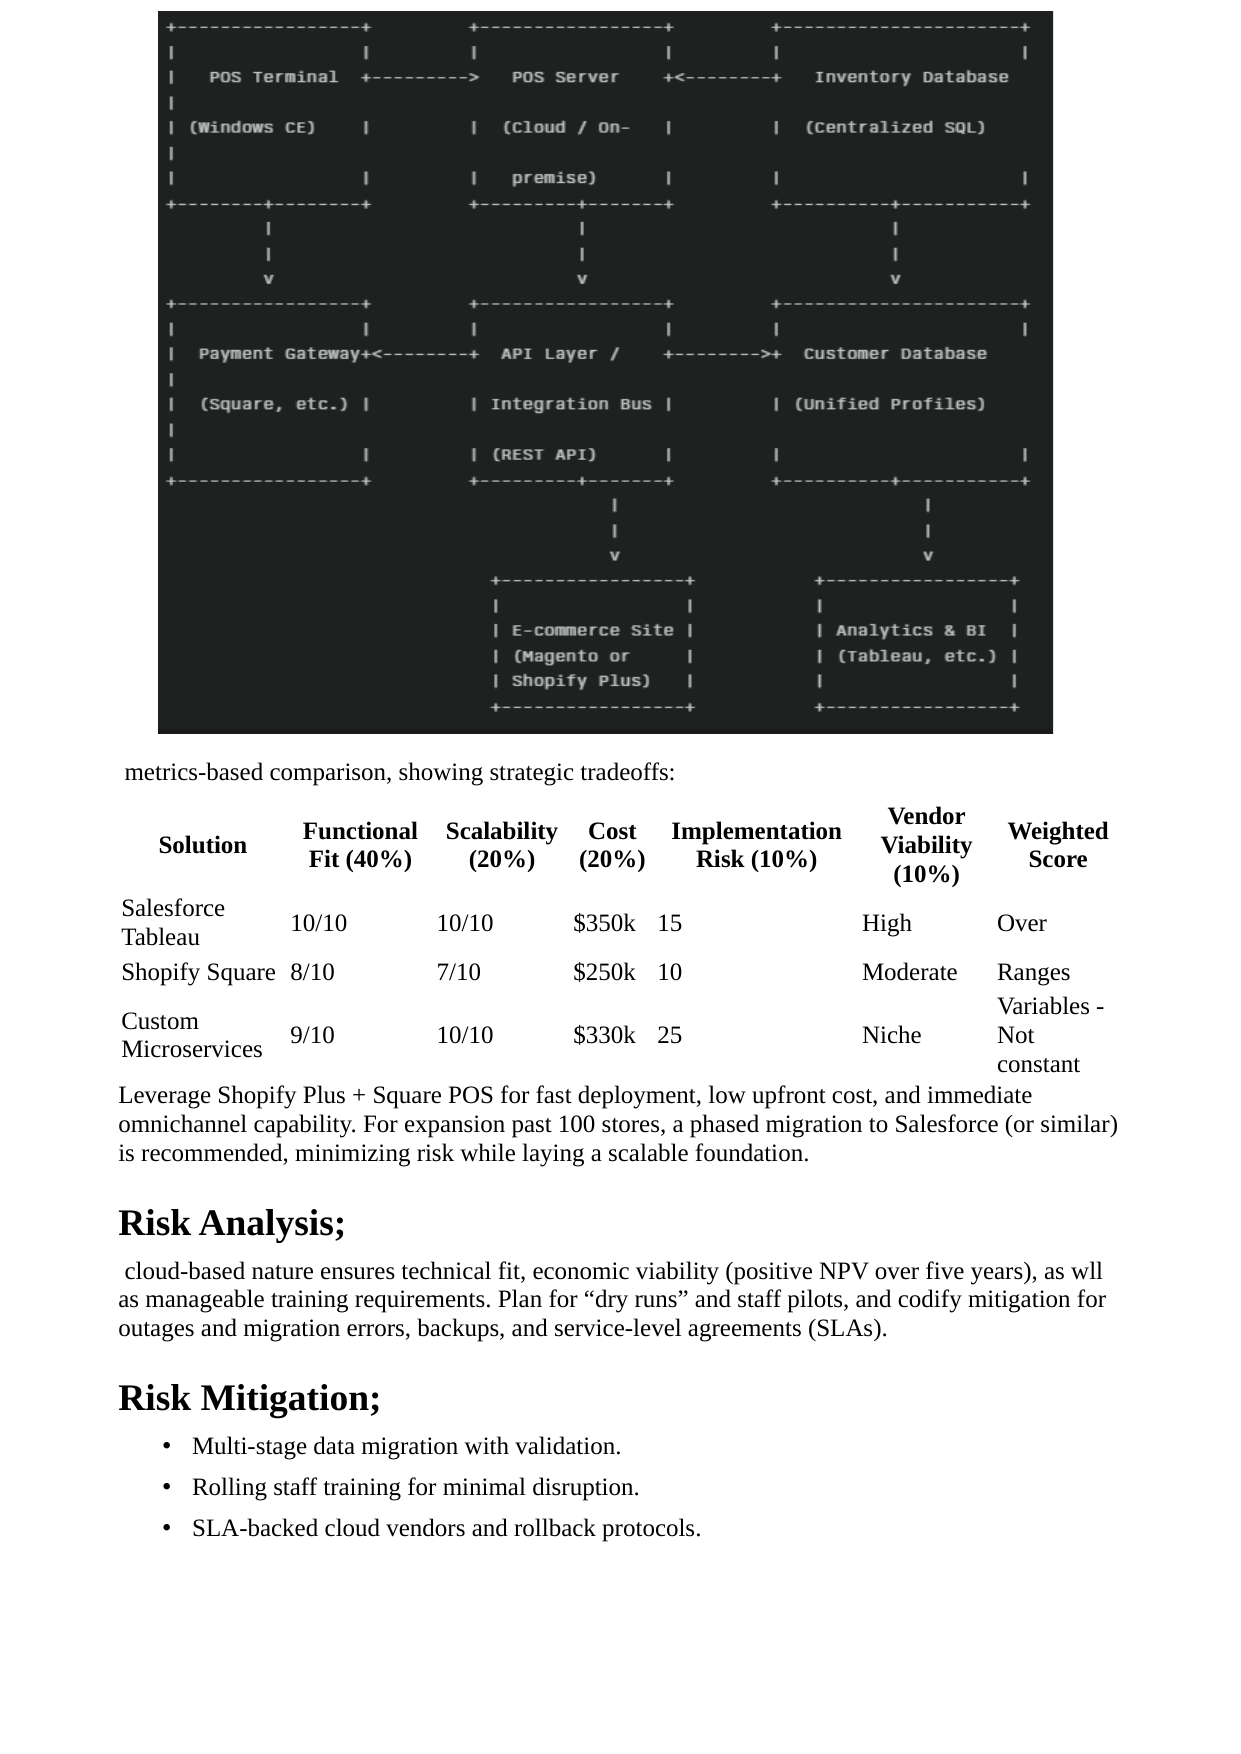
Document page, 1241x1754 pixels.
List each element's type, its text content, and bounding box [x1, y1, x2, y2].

table_header Functional Fit (40%) [287, 799, 433, 891]
table_cell 7/10 [434, 954, 570, 988]
table_header Weighted Score [994, 799, 1122, 891]
table_cell 25 [654, 989, 859, 1081]
text Leverage Shopify Plus + Square POS for fast deployment, low upfront cost, and immediate omnichannel capability. For expansion past 100 stores, a phased migration to Salesforce (or similar) is recommended, minimizing risk while laying a scalable foundation. [118, 1081, 1122, 1167]
table_cell Shopify Square [118, 954, 287, 988]
table_cell $330k [570, 989, 654, 1081]
subtitle Risk Mitigation; [118, 1375, 1122, 1418]
text metrics-based comparison, showing strategic tradeoffs: [118, 757, 1122, 786]
subtitle Risk Analysis; [118, 1200, 1122, 1243]
table_cell 10/10 [287, 891, 433, 954]
picture [158, 11, 1054, 734]
table_cell Over [994, 891, 1122, 954]
list Multi-stage data migration with validation. [162, 1431, 1122, 1460]
table_cell Salesforce Tableau [118, 891, 287, 954]
table_cell 10/10 [434, 989, 570, 1081]
table_cell Moderate [859, 954, 994, 988]
table_cell $350k [570, 891, 654, 954]
table_cell Niche [859, 989, 994, 1081]
table_cell High [859, 891, 994, 954]
table_cell 8/10 [287, 954, 433, 988]
table_cell 10 [654, 954, 859, 988]
table_cell $250k [570, 954, 654, 988]
text cloud-based nature ensures technical fit, economic viability (positive NPV over five years), as wll as manageable training requirements. Plan for “dry runs” and staff pilots, and codify mitigation for outages and migration errors, backups, and service-level agreements (SLAs). [118, 1256, 1122, 1342]
table_cell 15 [654, 891, 859, 954]
table_header Scalability (20%) [434, 799, 570, 891]
list SLA-backed cloud vendors and rollback protocols. [162, 1513, 1122, 1542]
table_header Solution [118, 799, 287, 891]
list Rolling staff training for minimal disruption. [162, 1472, 1122, 1501]
table_header Implementation Risk (10%) [654, 799, 859, 891]
table_header Cost (20%) [570, 799, 654, 891]
table_cell Ranges [994, 954, 1122, 988]
table_cell Custom Microservices [118, 989, 287, 1081]
table_cell 9/10 [287, 989, 433, 1081]
table_cell 10/10 [434, 891, 570, 954]
table_cell Variables -Not constant [994, 989, 1122, 1081]
table_header Vendor Viability (10%) [859, 799, 994, 891]
